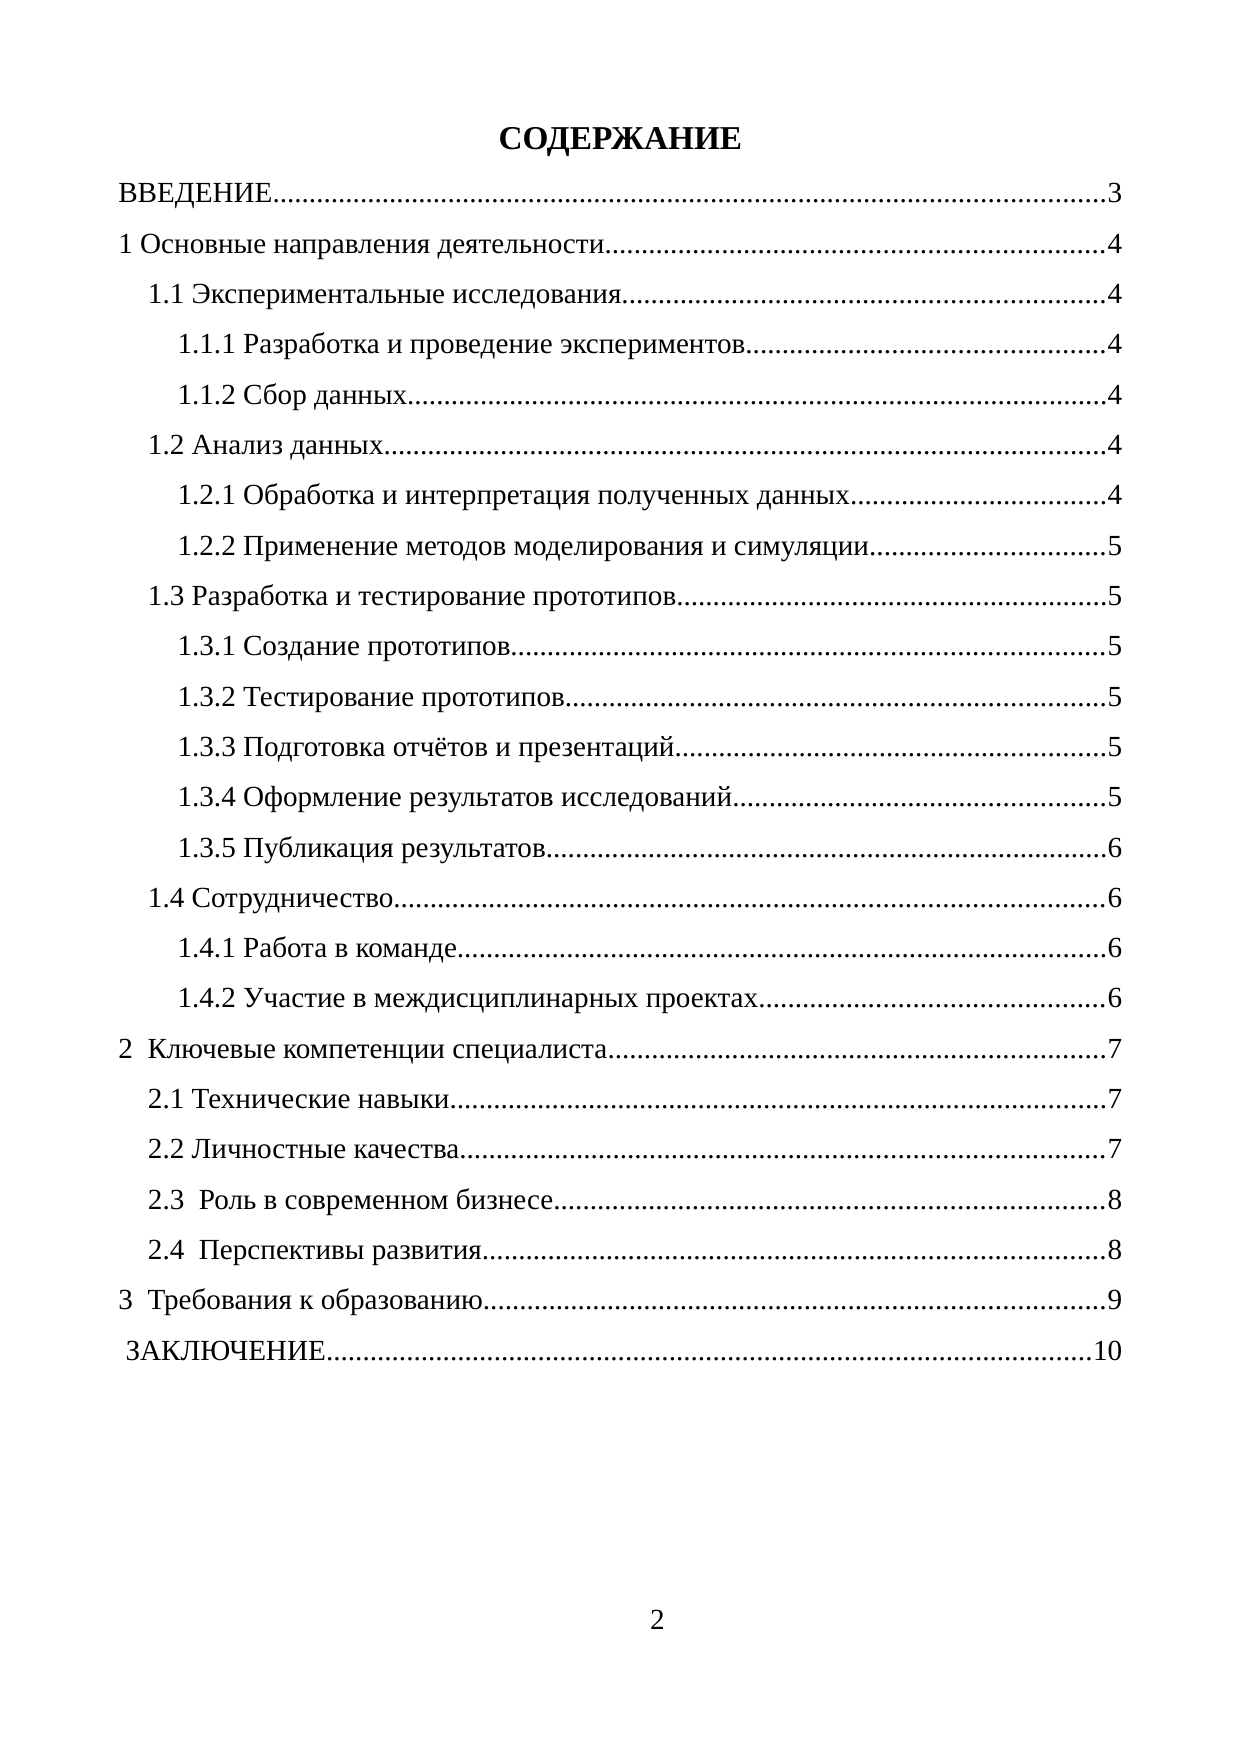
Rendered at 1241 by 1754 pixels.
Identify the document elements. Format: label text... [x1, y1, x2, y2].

text 1.3.2 Тестирование прототипов 5 [177, 679, 1122, 712]
text 1.4 Сотрудничество 6 [148, 880, 1122, 913]
text 3 Требования к образованию 9 [118, 1282, 1122, 1316]
text 1.3.3 Подготовка отчётов и презентаций 5 [177, 729, 1122, 763]
text 2.4 Перспективы развития 8 [148, 1232, 1122, 1266]
text 1.1.2 Сбор данных 4 [177, 377, 1122, 410]
text 1.2.2 Применение методов моделирования и симуляции 5 [177, 528, 1122, 561]
text 2.1 Технические навыки 7 [148, 1081, 1122, 1115]
subtitle Содержание [118, 118, 1122, 156]
text 1.3 Разработка и тестирование прототипов 5 [148, 578, 1122, 612]
text 1.3.4 Оформление результатов исследований 5 [177, 779, 1122, 813]
text 1.4.2 Участие в междисциплинарных проектах 6 [177, 981, 1122, 1014]
text 1.3.1 Создание прототипов 5 [177, 628, 1122, 662]
text ЗАКЛЮЧЕНИЕ 10 [118, 1333, 1122, 1366]
text 1.4.1 Работа в команде 6 [177, 930, 1122, 964]
text 2 Ключевые компетенции специалиста 7 [118, 1031, 1122, 1064]
text 1.2 Анализ данных 4 [148, 427, 1122, 461]
text 2.3 Роль в современном бизнесе 8 [148, 1182, 1122, 1215]
text ВВЕДЕНИЕ 3 [118, 176, 1122, 209]
text 1 Основные направления деятельности 4 [118, 226, 1122, 259]
text 1.2.1 Обработка и интерпретация полученных данных 4 [177, 477, 1122, 511]
text 2.2 Личностные качества 7 [148, 1132, 1122, 1165]
text 1.1.1 Разработка и проведение экспериментов 4 [177, 327, 1122, 360]
text 1.1 Экспериментальные исследования 4 [148, 276, 1122, 310]
text 1.3.5 Публикация результатов 6 [177, 830, 1122, 863]
